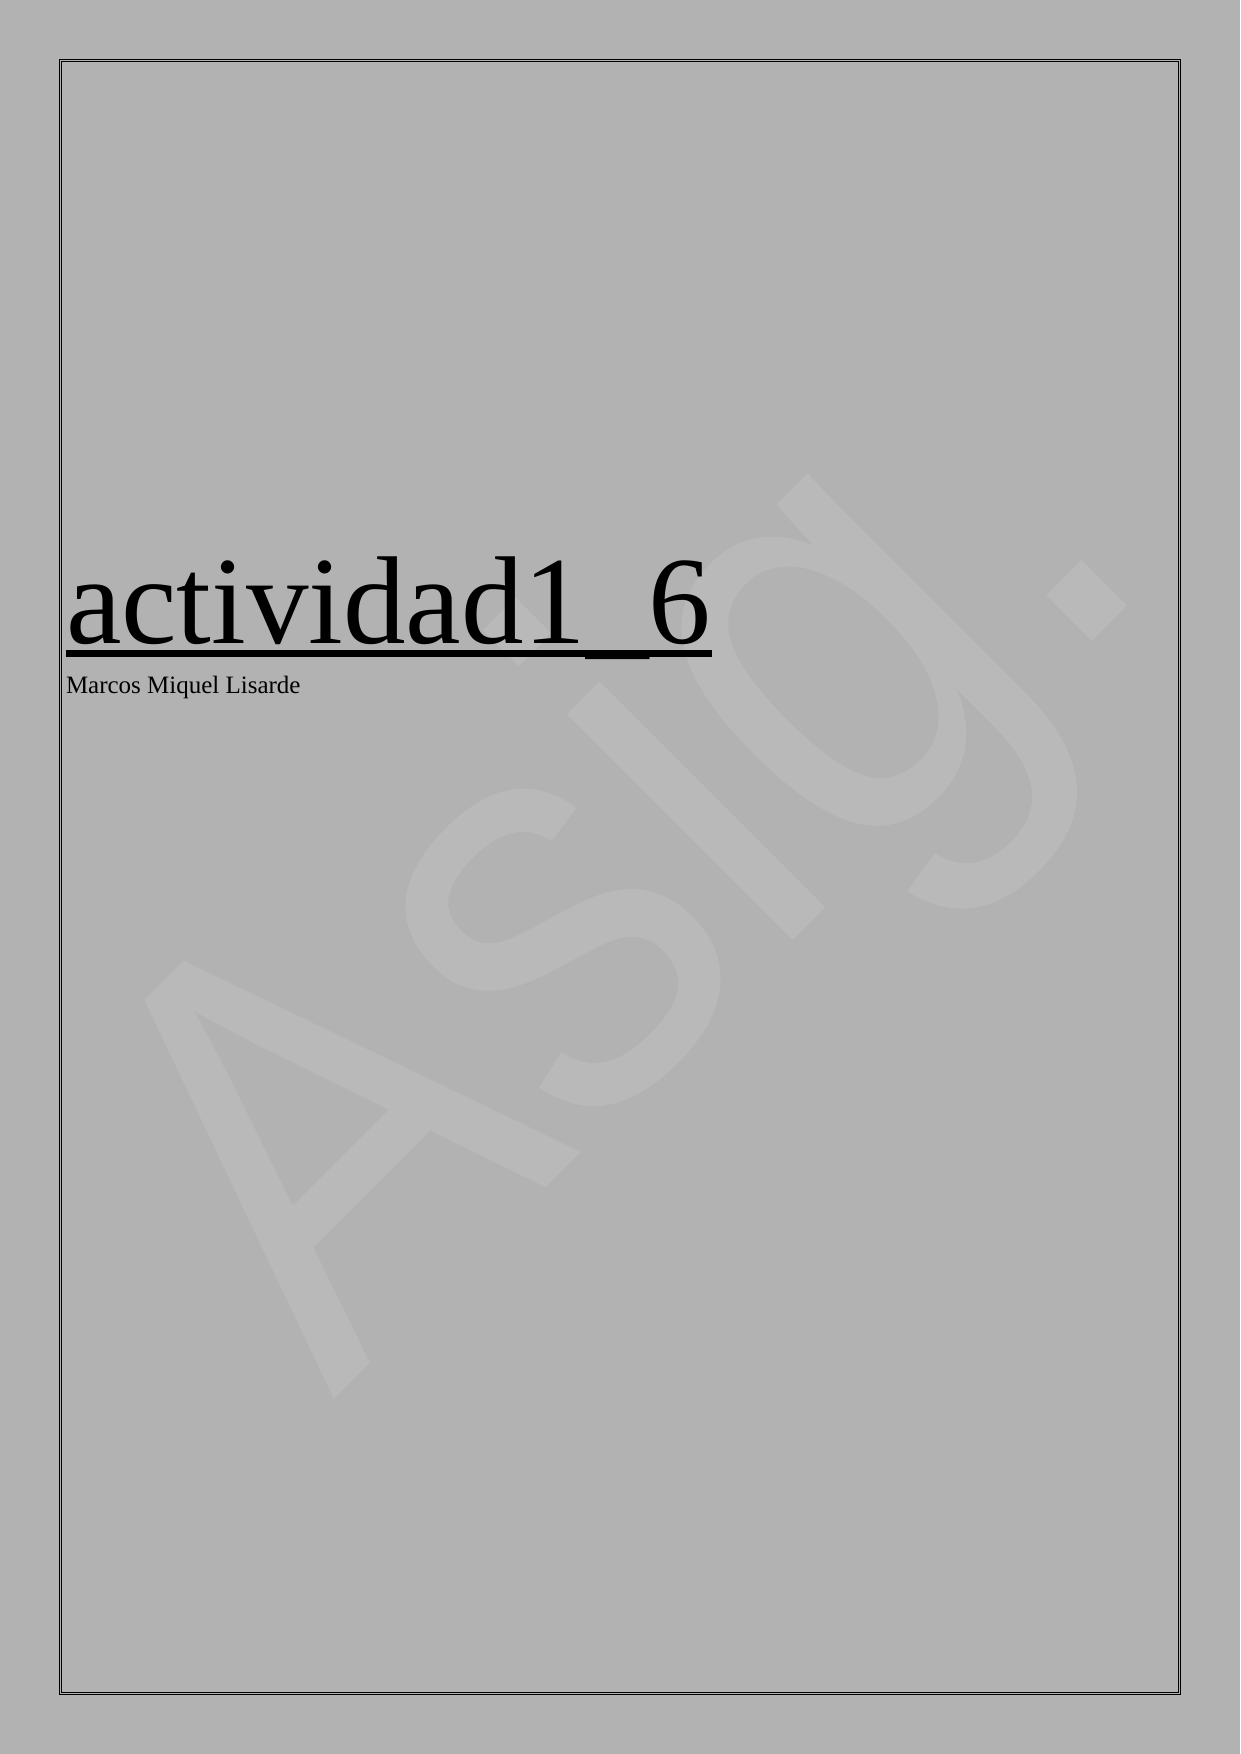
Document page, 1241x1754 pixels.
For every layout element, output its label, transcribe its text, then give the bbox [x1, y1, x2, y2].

text [860, 526, 1174, 670]
text [1004, 670, 1174, 699]
text actividad1_6 [66, 526, 811, 650]
text [746, 670, 936, 699]
text [729, 567, 925, 670]
text [66, 657, 690, 670]
text Marcos Miquel Lisarde [66, 670, 706, 699]
